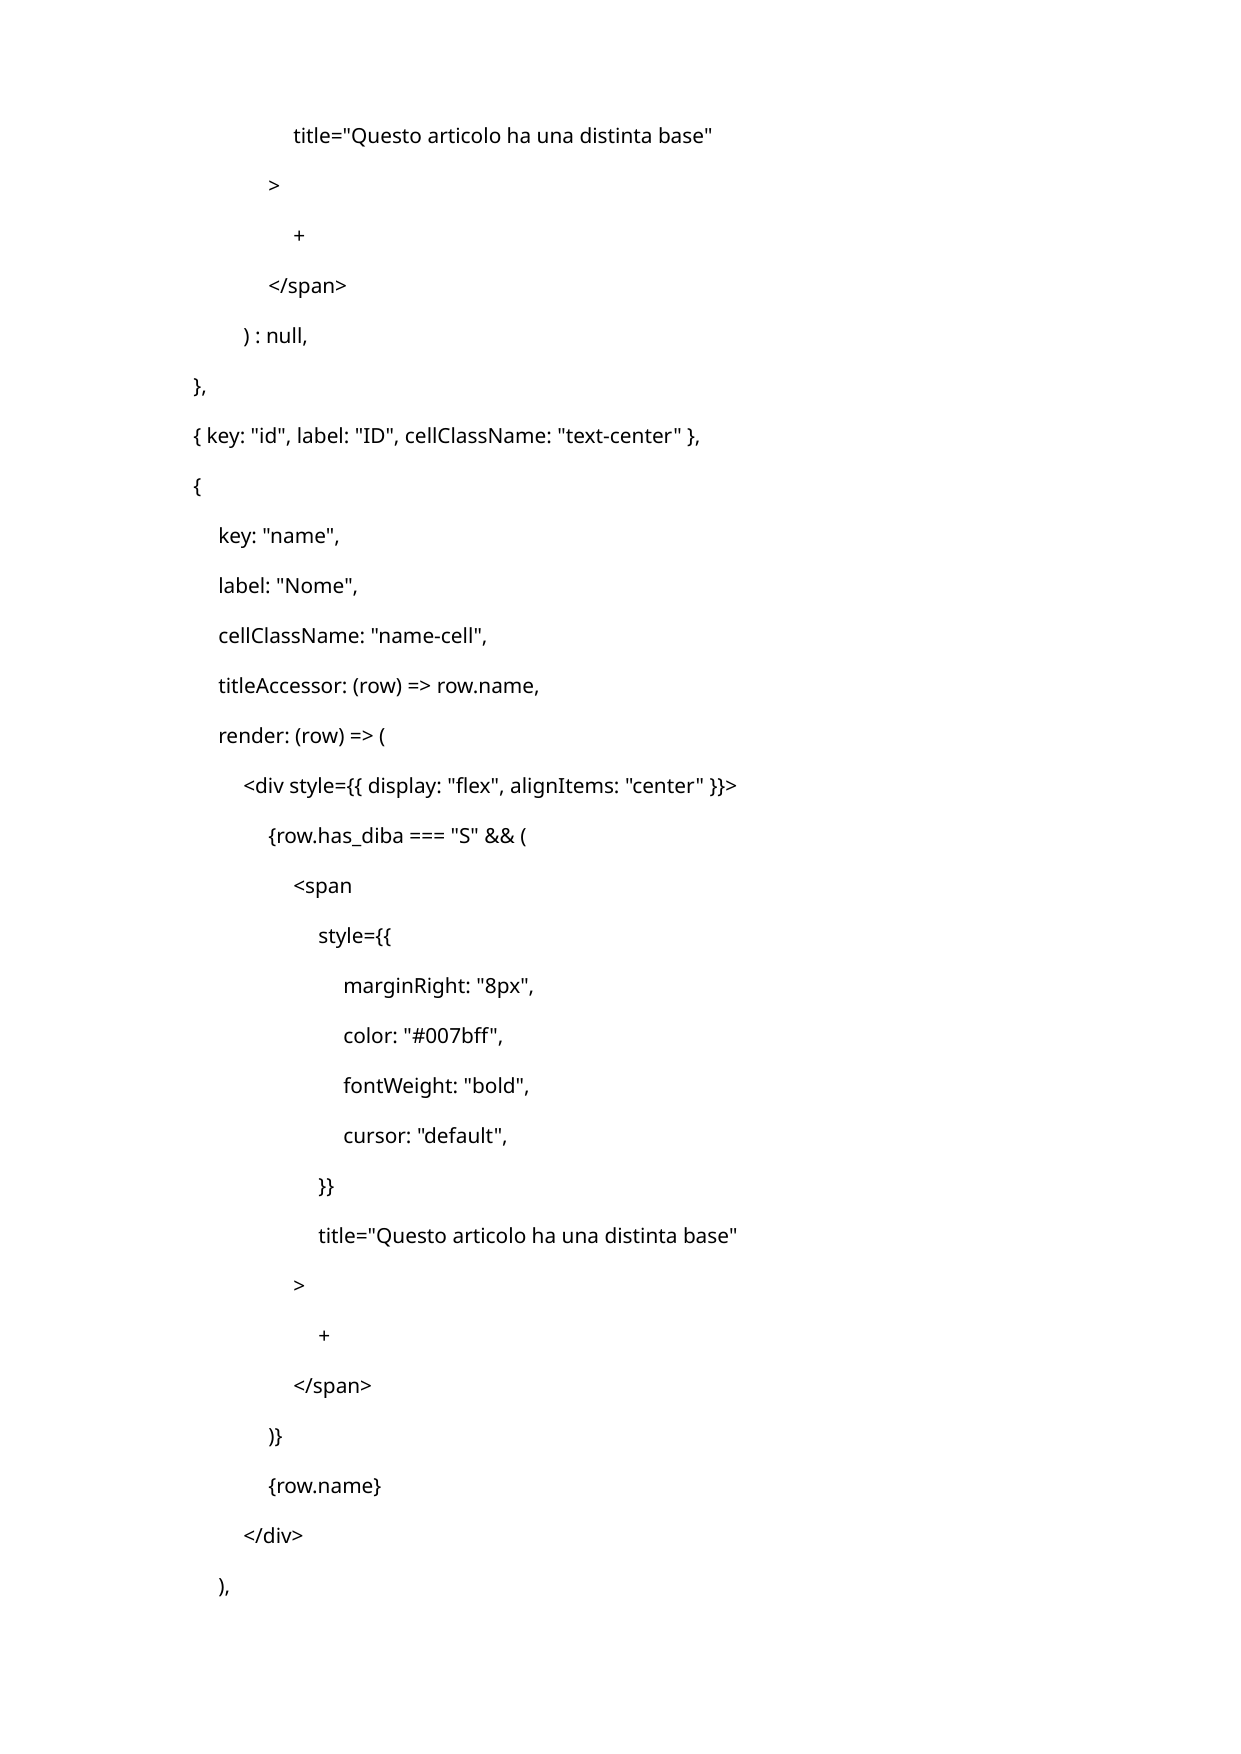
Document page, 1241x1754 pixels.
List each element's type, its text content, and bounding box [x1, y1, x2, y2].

text fontWeight: "bold", [118, 1068, 1122, 1099]
text label: "Nome", [118, 568, 1122, 599]
text </span> [118, 1368, 1122, 1399]
text key: "name", [118, 518, 1122, 549]
text titleAccessor: (row) => row.name, [118, 668, 1122, 699]
text { key: "id", label: "ID", cellClassName: "text-center" }, [118, 418, 1122, 449]
text render: (row) => ( [118, 718, 1122, 749]
text cellClassName: "name-cell", [118, 618, 1122, 649]
text > [118, 168, 1122, 199]
text cursor: "default", [118, 1118, 1122, 1149]
text <span [118, 868, 1122, 899]
text + [118, 1318, 1122, 1349]
text </div> [118, 1518, 1122, 1549]
text )} [118, 1418, 1122, 1449]
text </span> [118, 268, 1122, 299]
text { [118, 468, 1122, 499]
text + [118, 218, 1122, 249]
text <div style={{ display: "flex", alignItems: "center" }}> [118, 768, 1122, 799]
text style={{ [118, 918, 1122, 949]
text {row.name} [118, 1468, 1122, 1499]
text marginRight: "8px", [118, 968, 1122, 999]
text ) : null, [118, 318, 1122, 349]
text > [118, 1268, 1122, 1299]
text title="Questo articolo ha una distinta base" [118, 118, 1122, 149]
text color: "#007bff", [118, 1018, 1122, 1049]
text }} [118, 1168, 1122, 1199]
text }, [118, 368, 1122, 399]
text title="Questo articolo ha una distinta base" [118, 1218, 1122, 1249]
text {row.has_diba === "S" && ( [118, 818, 1122, 849]
text ), [118, 1568, 1122, 1599]
